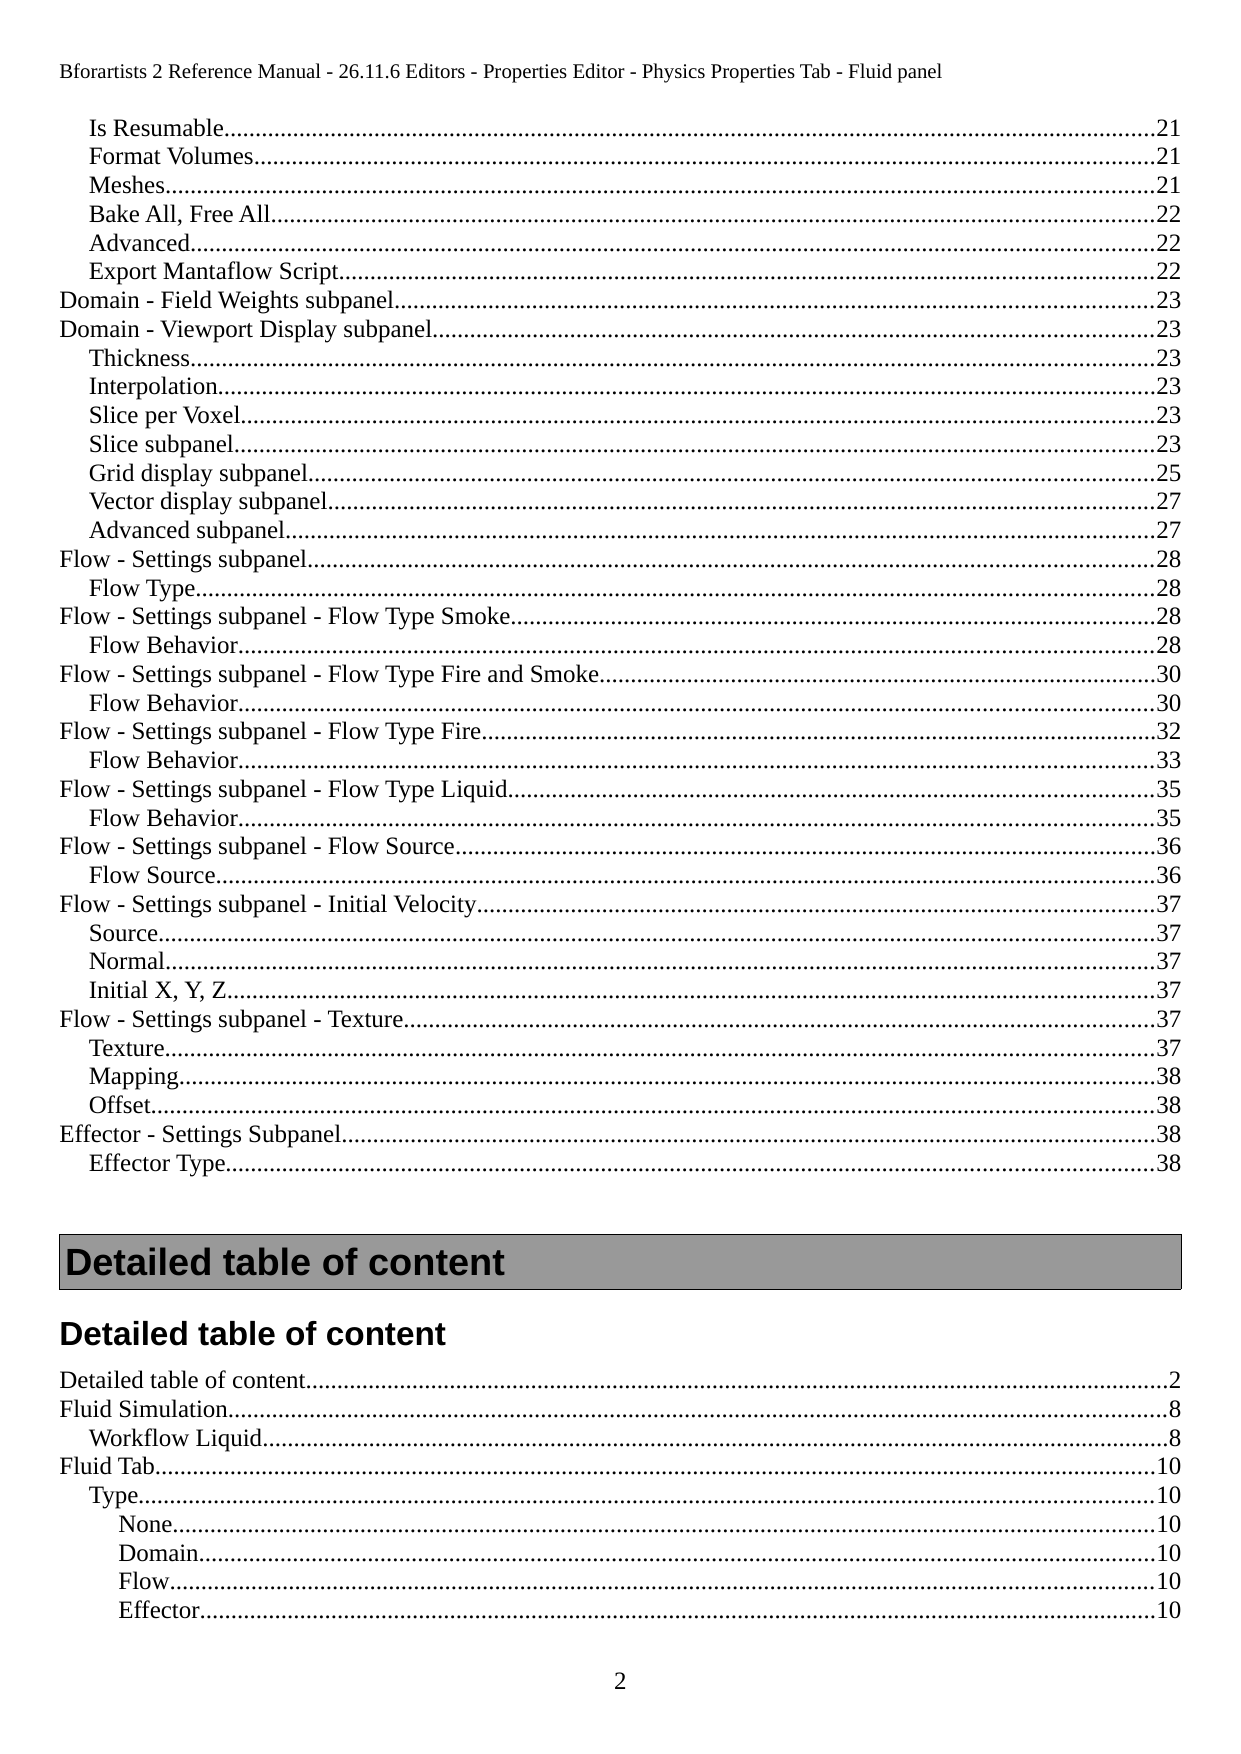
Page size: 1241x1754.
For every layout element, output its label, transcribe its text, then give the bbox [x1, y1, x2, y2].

text Effector - Settings Subpanel 38 [59, 1119, 1181, 1148]
text Flow - Settings subpanel - Flow Type Liquid 35 [59, 774, 1181, 803]
text Flow Source 36 [88, 860, 1181, 889]
text Fluid Simulation 8 [59, 1394, 1181, 1423]
text Advanced 22 [88, 228, 1181, 256]
text Domain - Field Weights subpanel 23 [59, 285, 1181, 314]
text Is Resumable 21 [88, 113, 1181, 141]
text Grid display subpanel 25 [88, 458, 1181, 486]
text Flow Behavior 28 [88, 630, 1181, 659]
text Flow Behavior 35 [88, 803, 1181, 831]
subtitle Detailed table of content [59, 1314, 1181, 1353]
text Flow - Settings subpanel - Flow Type Fire 32 [59, 716, 1181, 745]
text Slice subpanel 23 [88, 429, 1181, 458]
text Thickness 23 [88, 343, 1181, 371]
text Mapping 38 [88, 1061, 1181, 1090]
text Flow - Settings subpanel - Initial Velocity 37 [59, 889, 1181, 918]
text Source 37 [88, 918, 1181, 946]
text Bake All, Free All 22 [88, 199, 1181, 228]
text Advanced subpanel 27 [88, 515, 1181, 544]
text Export Mantaflow Script 22 [88, 256, 1181, 285]
text Initial X, Y, Z 37 [88, 975, 1181, 1004]
text Flow 10 [118, 1566, 1181, 1595]
text Flow - Settings subpanel - Flow Type Fire and Smoke 30 [59, 659, 1181, 688]
text Flow - Settings subpanel 28 [59, 544, 1181, 573]
text Effector 10 [118, 1595, 1181, 1624]
text Effector Type 38 [88, 1148, 1181, 1176]
text Workflow Liquid 8 [88, 1423, 1181, 1451]
text Flow - Settings subpanel - Flow Type Smoke 28 [59, 601, 1181, 630]
text Flow - Settings subpanel - Flow Source 36 [59, 831, 1181, 860]
text Flow Behavior 33 [88, 745, 1181, 774]
text Meshes 21 [88, 170, 1181, 199]
text Offset 38 [88, 1090, 1181, 1119]
text Type 10 [88, 1480, 1181, 1509]
text Domain - Viewport Display subpanel 23 [59, 314, 1181, 343]
text Format Volumes 21 [88, 141, 1181, 170]
text Normal 37 [88, 946, 1181, 975]
text Fluid Tab 10 [59, 1451, 1181, 1480]
table_header Detailed table of content [60, 1235, 1181, 1289]
text Flow Behavior 30 [88, 688, 1181, 716]
text Vector display subpanel 27 [88, 486, 1181, 515]
text Domain 10 [118, 1538, 1181, 1566]
text Texture 37 [88, 1033, 1181, 1061]
text Detailed table of content 2 [59, 1365, 1181, 1394]
text Slice per Voxel 23 [88, 400, 1181, 429]
text Interpolation 23 [88, 371, 1181, 400]
text None 10 [118, 1509, 1181, 1538]
text Flow - Settings subpanel - Texture 37 [59, 1004, 1181, 1033]
text Flow Type 28 [88, 573, 1181, 601]
